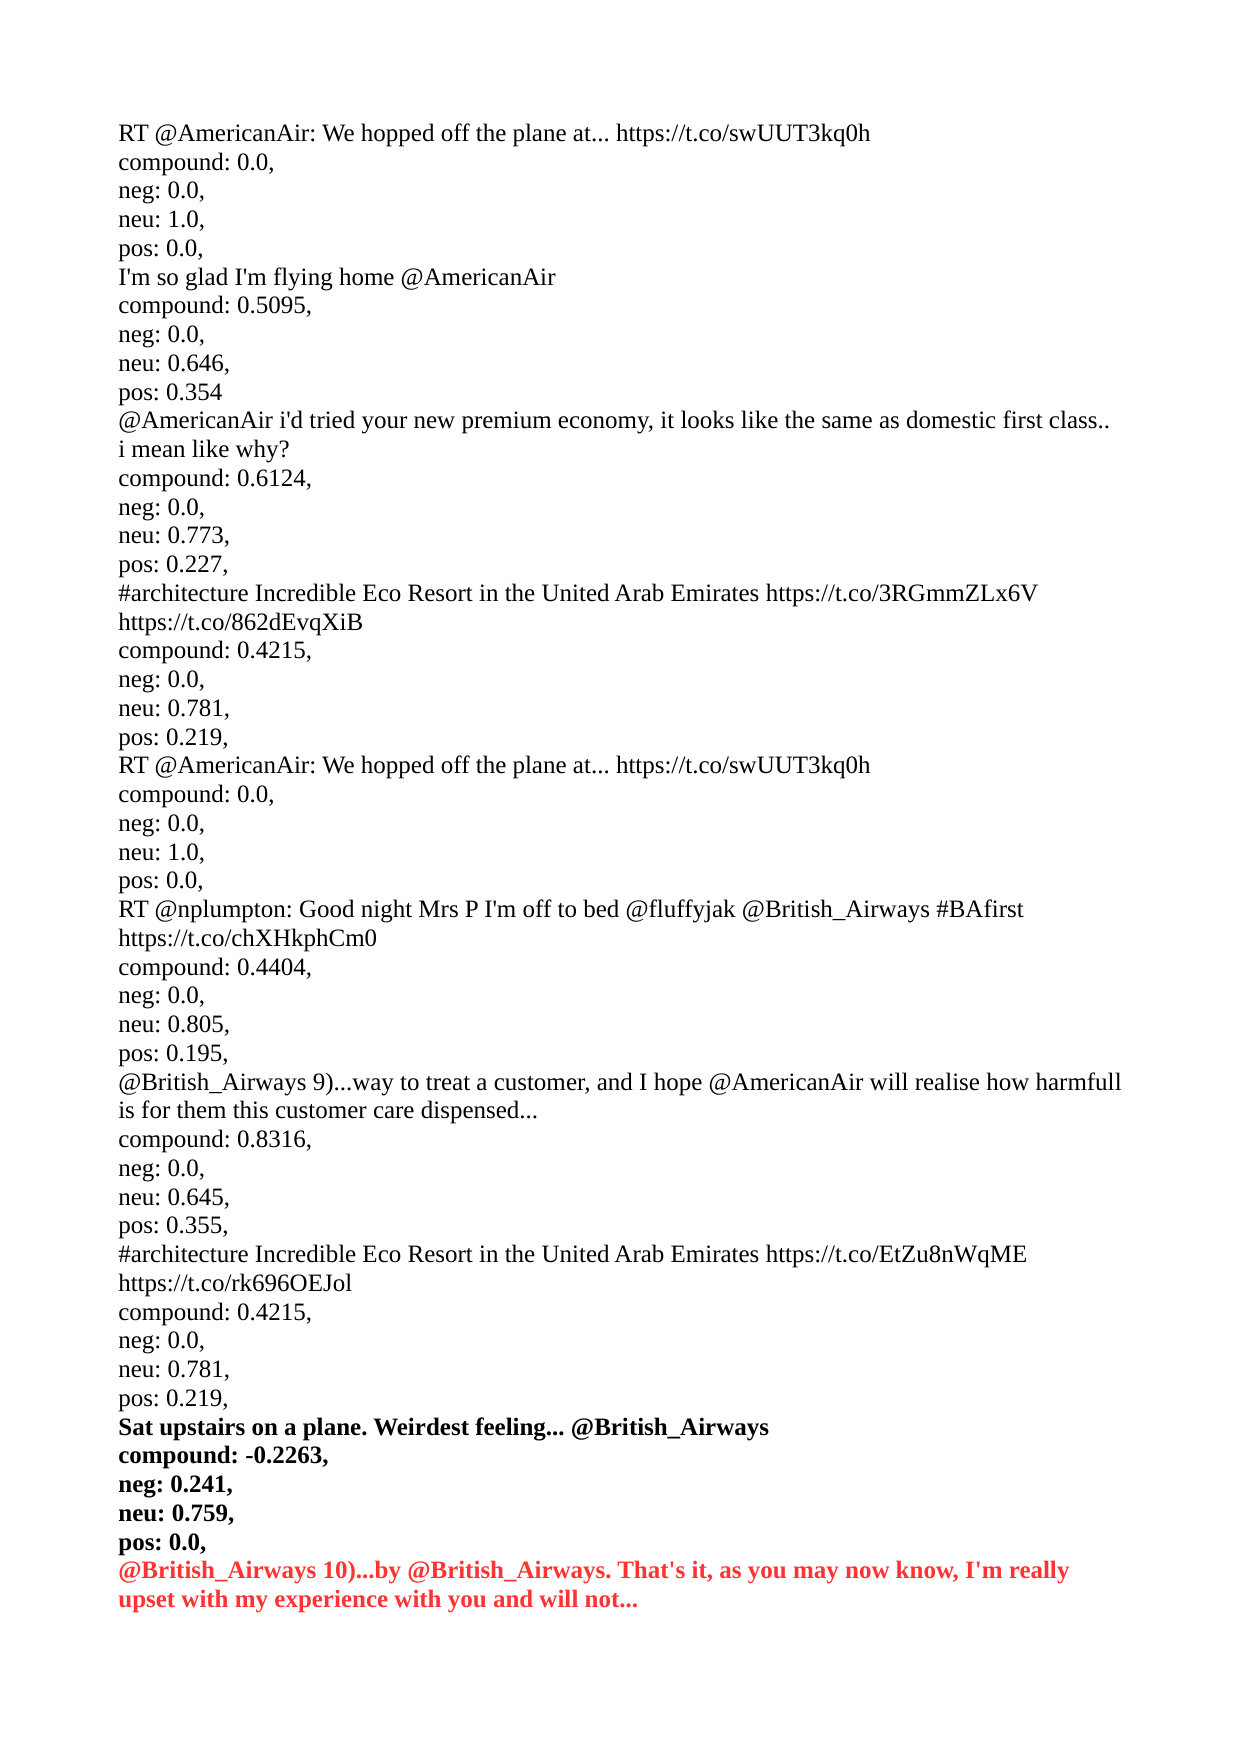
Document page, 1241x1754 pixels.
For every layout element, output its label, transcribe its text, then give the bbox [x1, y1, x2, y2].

text neg: 0.0, [118, 1326, 1122, 1354]
text RT @nplumpton: Good night Mrs P I'm off to bed @fluffyjak @British_Airways #BAfirst https://t.co/chXHkphCm0 [118, 894, 1122, 952]
text neu: 0.645, [118, 1182, 1122, 1211]
text @AmericanAir i'd tried your new premium economy, it looks like the same as domestic first class.. i mean like why? [118, 406, 1122, 463]
text neg: 0.0, [118, 808, 1122, 837]
text neu: 0.805, [118, 1009, 1122, 1038]
text neu: 0.781, [118, 693, 1122, 722]
text @British_Airways 9)...way to treat a customer, and I hope @AmericanAir will realise how harmfull is for them this customer care dispensed... [118, 1067, 1122, 1124]
text neg: 0.0, [118, 319, 1122, 348]
text #architecture Incredible Eco Resort in the United Arab Emirates https://t.co/3RGmmZLx6V https://t.co/862dEvqXiB [118, 578, 1122, 636]
text pos: 0.219, [118, 722, 1122, 751]
text neu: 0.759, [118, 1498, 1122, 1527]
text compound: 0.5095, [118, 291, 1122, 319]
text neg: 0.241, [118, 1469, 1122, 1498]
text pos: 0.195, [118, 1038, 1122, 1067]
text pos: 0.227, [118, 549, 1122, 578]
text compound: 0.8316, [118, 1124, 1122, 1153]
text neg: 0.0, [118, 981, 1122, 1009]
text compound: 0.6124, [118, 463, 1122, 492]
text pos: 0.354 [118, 377, 1122, 406]
text pos: 0.355, [118, 1211, 1122, 1239]
text RT @AmericanAir: We hopped off the plane at... https://t.co/swUUT3kq0h [118, 751, 1122, 779]
text Sat upstairs on a plane. Weirdest feeling... @British_Airways [118, 1412, 1122, 1441]
text pos: 0.0, [118, 1527, 1122, 1556]
text I'm so glad I'm flying home @AmericanAir [118, 262, 1122, 291]
text neg: 0.0, [118, 1153, 1122, 1182]
text pos: 0.0, [118, 233, 1122, 262]
text neu: 0.646, [118, 348, 1122, 377]
text @British_Airways 10)...by @British_Airways. That's it, as you may now know, I'm really upset with my experience with you and will not... [118, 1556, 1122, 1613]
text compound: 0.4404, [118, 952, 1122, 981]
text neg: 0.0, [118, 664, 1122, 693]
text #architecture Incredible Eco Resort in the United Arab Emirates https://t.co/EtZu8nWqME https://t.co/rk696OEJol [118, 1239, 1122, 1297]
text compound: 0.4215, [118, 1297, 1122, 1326]
text compound: 0.0, [118, 779, 1122, 808]
text neu: 0.781, [118, 1354, 1122, 1383]
text neg: 0.0, [118, 492, 1122, 521]
text pos: 0.219, [118, 1383, 1122, 1412]
text compound: 0.4215, [118, 636, 1122, 664]
text neu: 0.773, [118, 521, 1122, 549]
text neu: 1.0, [118, 204, 1122, 233]
text compound: 0.0, [118, 147, 1122, 176]
text pos: 0.0, [118, 866, 1122, 894]
text neu: 1.0, [118, 837, 1122, 866]
text RT @AmericanAir: We hopped off the plane at... https://t.co/swUUT3kq0h [118, 118, 1122, 147]
text neg: 0.0, [118, 176, 1122, 204]
text compound: -0.2263, [118, 1441, 1122, 1469]
